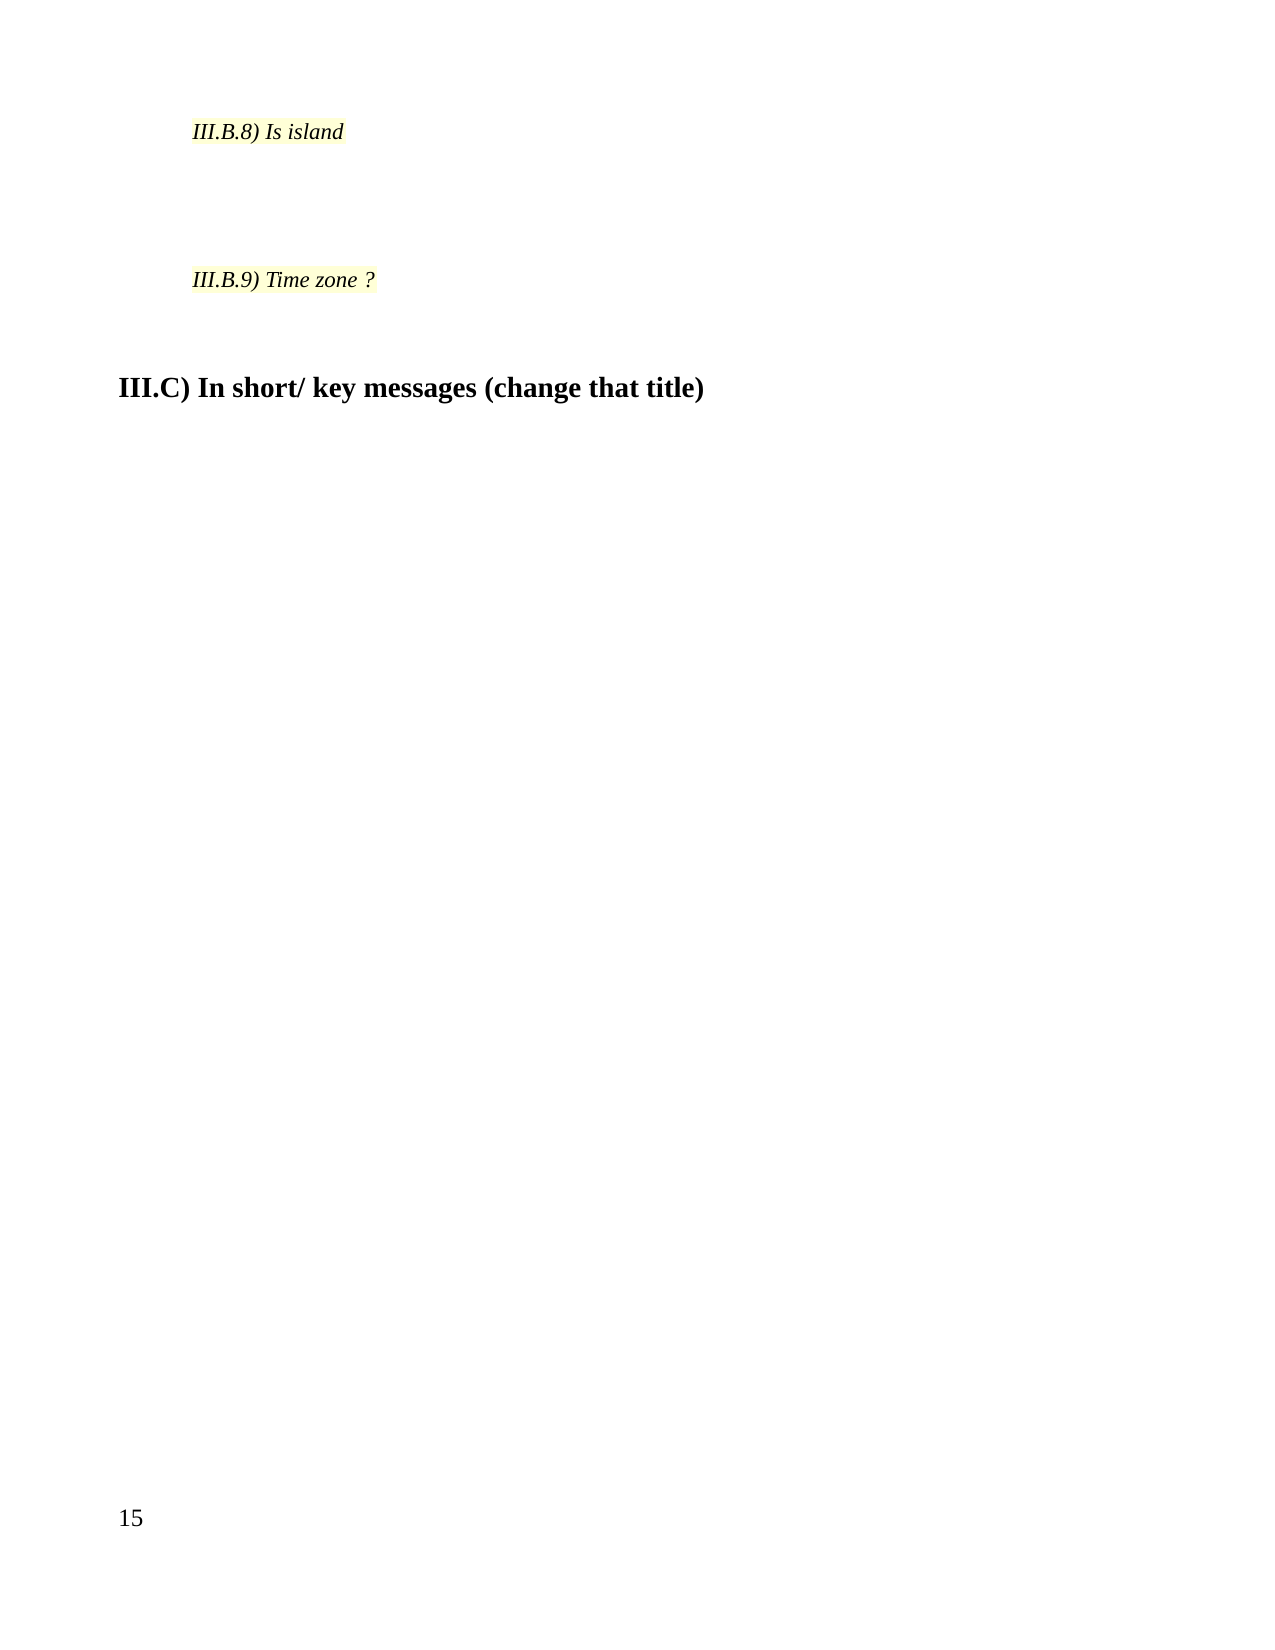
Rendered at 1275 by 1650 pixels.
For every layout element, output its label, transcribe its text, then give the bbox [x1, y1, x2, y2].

subtitle III.B.9) Time zone ? [118, 266, 1157, 293]
subtitle III.B.8) Is island [118, 118, 1157, 144]
subtitle III.C) In short/ key messages (change that title) [118, 370, 1157, 404]
